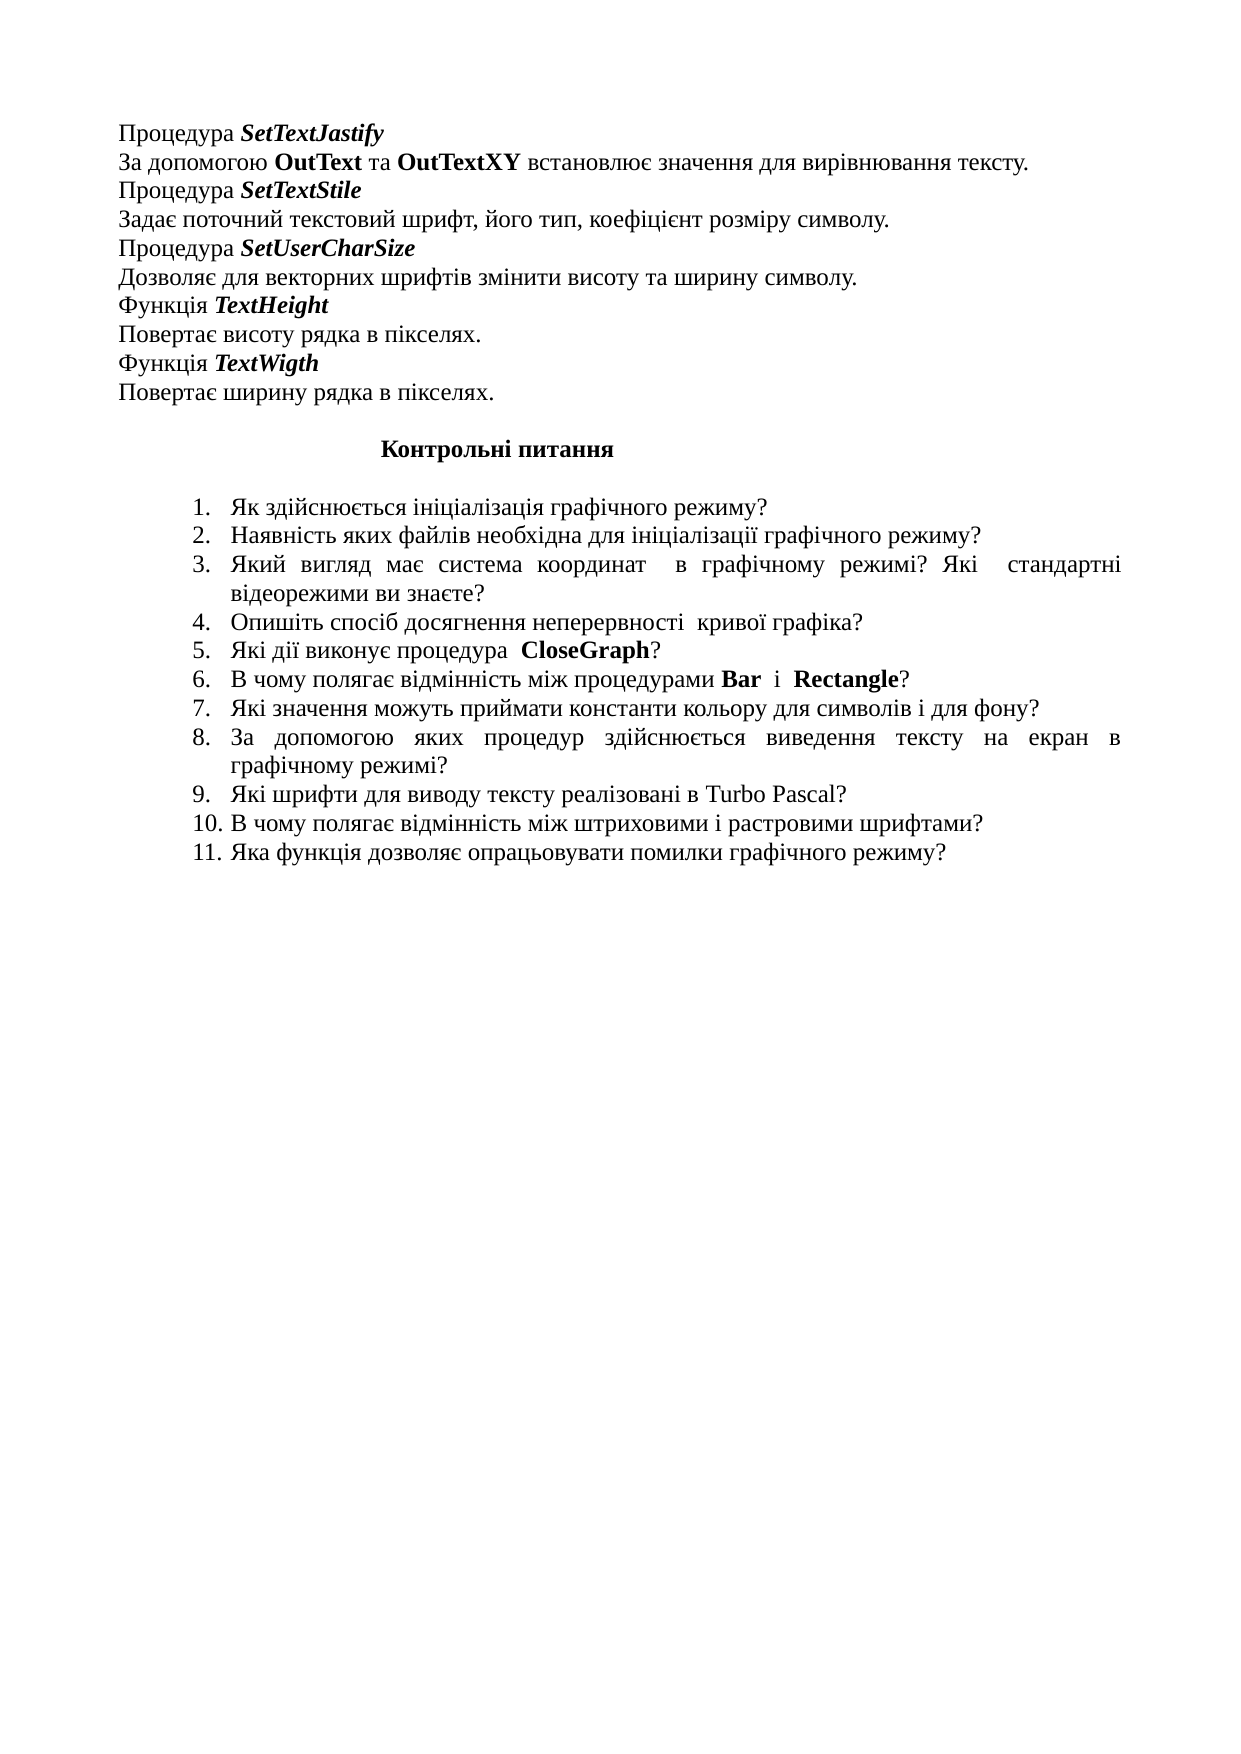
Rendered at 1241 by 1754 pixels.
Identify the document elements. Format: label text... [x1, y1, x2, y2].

list За допомогою яких процедур здійснюється виведення тексту на екран в графічному режимі? [192, 722, 1122, 779]
text Дозволяє для векторних шрифтів змінити висоту та ширину символу. [118, 262, 1122, 291]
list Які шрифти для виводу тексту реалізовані в Turbo Pascal? [192, 779, 1122, 808]
text Функція TextWigth [118, 348, 1122, 377]
list Опишіть спосіб досягнення неперервності кривої графіка? [192, 607, 1122, 636]
text Повертає висоту рядка в пікселях. [118, 319, 1122, 348]
text Контрольні питання [118, 434, 1122, 463]
list В чому полягає відмінність між процедурами Bar і Rectangle? [192, 664, 1122, 693]
list Як здійснюється ініціалізація графічного режиму? [192, 492, 1122, 521]
list Які дії виконує процедура CloseGraph? [192, 636, 1122, 664]
text Процедура SetTextJastify [118, 118, 1122, 147]
text Процедура SetTextStile [118, 176, 1122, 204]
list Які значення можуть приймати константи кольору для символів і для фону? [192, 693, 1122, 722]
list Наявність яких файлів необхідна для ініціалізації графічного режиму? [192, 521, 1122, 549]
list Яка функція дозволяє опрацьовувати помилки графічного режиму? [192, 837, 1122, 866]
text Функція TextHeight [118, 291, 1122, 319]
text За допомогою OutText та OutTextXY встановлює значення для вирівнювання тексту. [118, 147, 1122, 176]
text Задає поточний текстовий шрифт, його тип, коефіцієнт розміру символу. [118, 204, 1122, 233]
list Який вигляд має система координат в графічному режимі? Які стандартні відеорежими ви знаєте? [192, 549, 1122, 607]
text Процедура SetUserCharSize [118, 233, 1122, 262]
list В чому полягає відмінність між штриховими і растровими шрифтами? [192, 808, 1122, 837]
text Повертає ширину рядка в пікселях. [118, 377, 1122, 406]
